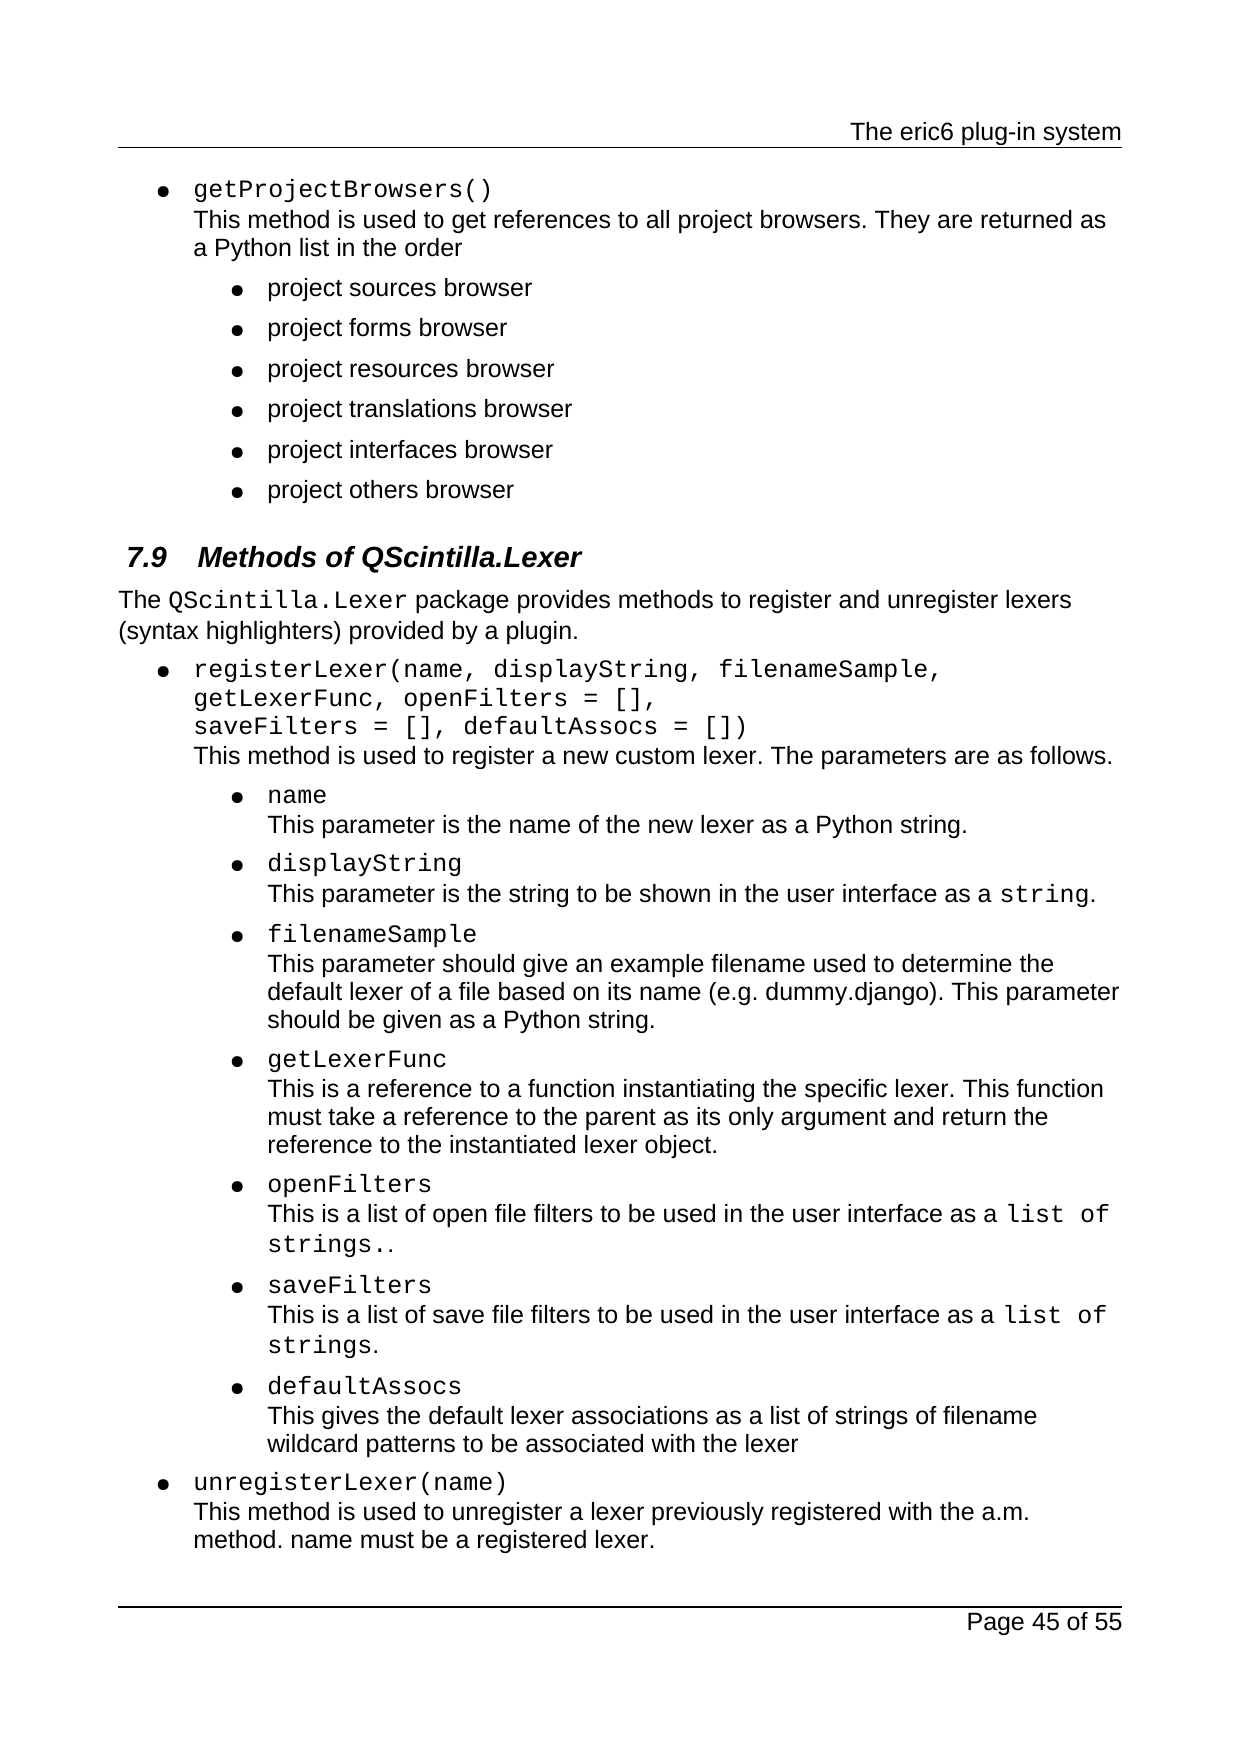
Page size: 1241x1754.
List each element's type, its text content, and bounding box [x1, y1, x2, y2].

list getLexerFunc This is a reference to a function instantiating the specific lexer. This function must take a reference to the parent as its only argument and return the reference to the instantiated lexer object. [229, 1047, 1122, 1159]
list getProjectBrowsers() This method is used to get references to all project browsers. They are returned as a Python list in the order [156, 177, 1122, 261]
list project interfaces browser [229, 435, 1122, 463]
list openFilters This is a list of open file filters to be used in the user interface as a list of strings.. [229, 1171, 1122, 1260]
list project translations browser [229, 395, 1122, 423]
subtitle Methods of QScintilla.Lexer [118, 541, 1122, 574]
list displayString This parameter is the string to be shown in the user interface as a string. [229, 851, 1122, 909]
list name This parameter is the name of the new lexer as a Python string. [229, 782, 1122, 838]
list project sources browser [229, 274, 1122, 302]
list registerLexer(name, displayString, filenameSample, getLexerFunc, openFilters = [], saveFilters = [], defaultAssocs = []) This method is used to register a new custom lexer. The parameters are as follows. [156, 657, 1122, 770]
list project resources browser [229, 354, 1122, 382]
text The QScintilla.Lexer package provides methods to register and unregister lexers (syntax highlighters) provided by a plugin. [118, 586, 1122, 644]
list defaultAssocs This gives the default lexer associations as a list of strings of filename wildcard patterns to be associated with the lexer [229, 1373, 1122, 1457]
list saveFilters This is a list of save file filters to be used in the user interface as a list of strings. [229, 1272, 1122, 1361]
list filenameSample This parameter should give an example filename used to determine the default lexer of a file based on its name (e.g. dummy.django). This parameter should be given as a Python string. [229, 922, 1122, 1034]
list unregisterLexer(name) This method is used to unregister a lexer previously registered with the a.m. method. name must be a registered lexer. [156, 1470, 1122, 1554]
list project others browser [229, 476, 1122, 504]
list project forms browser [229, 314, 1122, 342]
